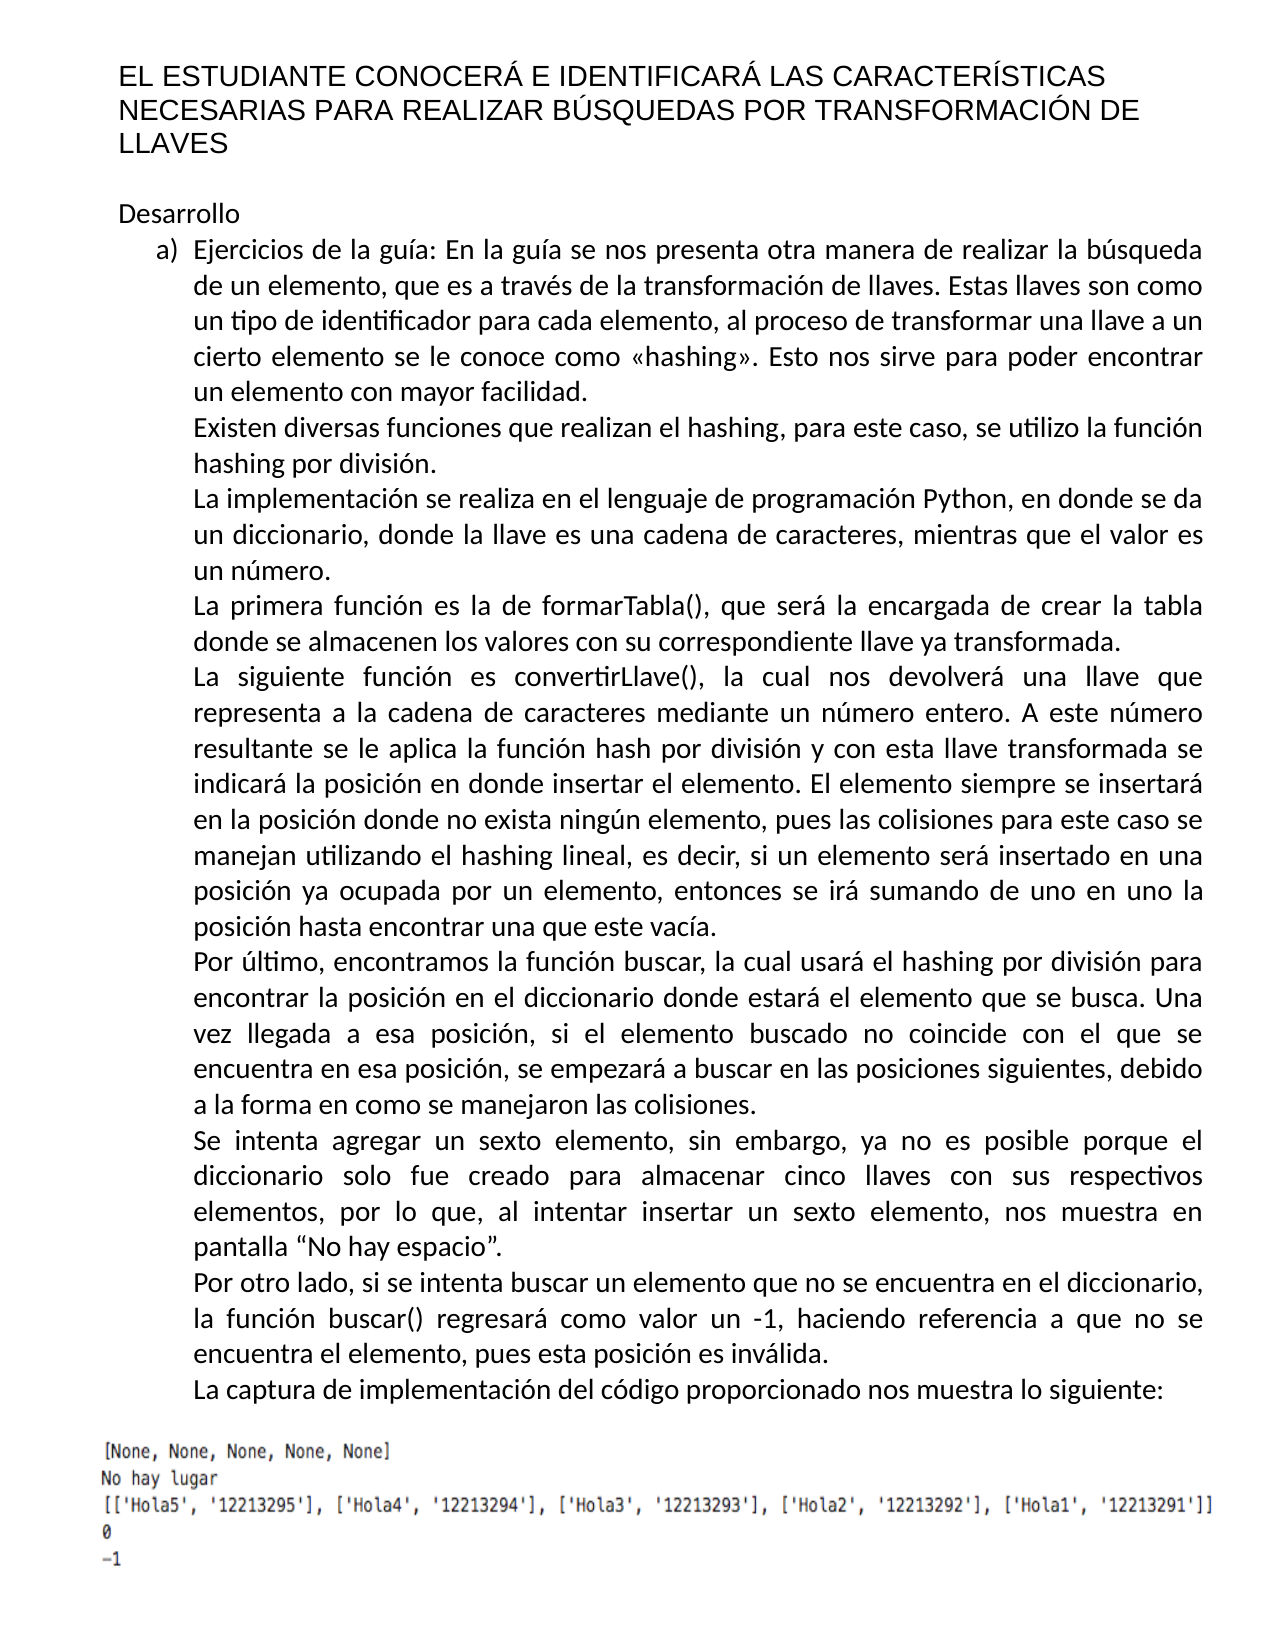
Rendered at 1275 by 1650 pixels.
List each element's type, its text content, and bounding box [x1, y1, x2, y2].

text Existen diversas funciones que realizan el hashing, para este caso, se utilizo la función hashing por división. [193, 409, 1205, 480]
text Desarrollo [118, 195, 1205, 231]
text Por último, encontramos la función buscar, la cual usará el hashing por división para encontrar la posición en el diccionario donde estará el elemento que se busca. Una vez llegada a esa posición, si el elemento buscado no coincide con el que se encuentra en esa posición, se empezará a buscar en las posiciones siguientes, debido a la forma en como se manejaron las colisiones. [193, 943, 1205, 1122]
text Por otro lado, si se intenta buscar un elemento que no se encuentra en el diccionario, la función buscar() regresará como valor un -1, haciendo referencia a que no se encuentra el elemento, pues esta posición es inválida. [193, 1264, 1205, 1371]
text Se intenta agregar un sexto elemento, sin embargo, ya no es posible porque el diccionario solo fue creado para almacenar cinco llaves con sus respectivos elementos, por lo que, al intentar insertar un sexto elemento, nos muestra en pantalla “No hay espacio”. [193, 1122, 1205, 1264]
text EL ESTUDIANTE CONOCERÁ E IDENTIFICARÁ LAS CARACTERÍSTICAS NECESARIAS PARA REALIZAR BÚSQUEDAS POR TRANSFORMACIÓN DE LLAVES [118, 59, 1205, 160]
text La implementación se realiza en el lenguaje de programación Python, en donde se da un diccionario, donde la llave es una cadena de caracteres, mientras que el valor es un número. [193, 480, 1205, 587]
list Ejercicios de la guía: En la guía se nos presenta otra manera de realizar la búsqueda de un elemento, que es a través de la transformación de llaves. Estas llaves son como un tipo de identificador para cada elemento, al proceso de transformar una llave a un cierto elemento se le conoce como «hashing». Esto nos sirve para poder encontrar un elemento con mayor facilidad. [156, 231, 1205, 409]
text La captura de implementación del código proporcionado nos muestra lo siguiente: [193, 1371, 1205, 1407]
text La primera función es la de formarTabla(), que será la encargada de crear la tabla donde se almacenen los valores con su correspondiente llave ya transformada. [193, 587, 1205, 658]
text La siguiente función es convertirLlave(), la cual nos devolverá una llave que representa a la cadena de caracteres mediante un número entero. A este número resultante se le aplica la función hash por división y con esta llave transformada se indicará la posición en donde insertar el elemento. El elemento siempre se insertará en la posición donde no exista ningún elemento, pues las colisiones para este caso se manejan utilizando el hashing lineal, es decir, si un elemento será insertado en una posición ya ocupada por un elemento, entonces se irá sumando de uno en uno la posición hasta encontrar una que este vacía. [193, 658, 1205, 943]
